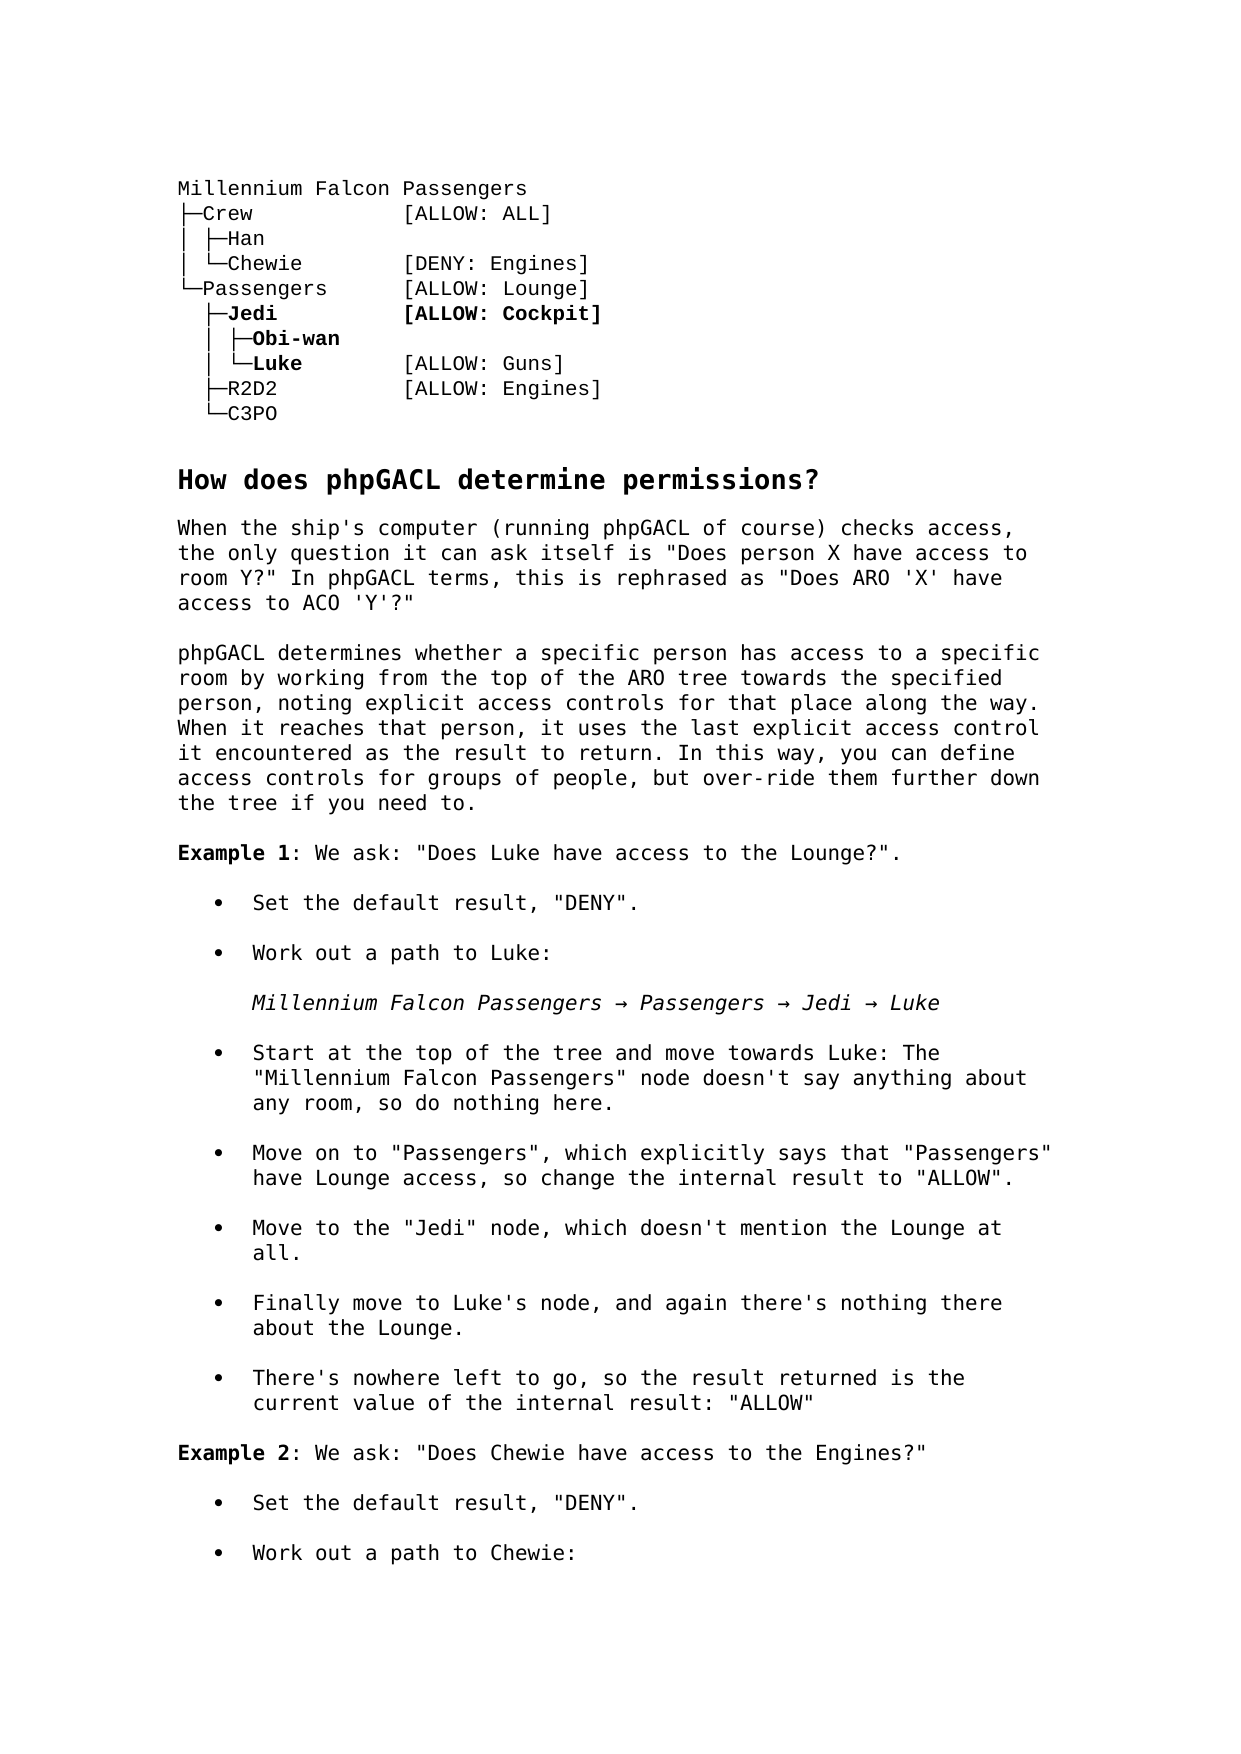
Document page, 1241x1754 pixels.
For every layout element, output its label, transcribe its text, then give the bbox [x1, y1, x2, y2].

list There's nowhere left to go, so the result returned is the current value of the internal result: "ALLOW" [215, 1365, 1063, 1415]
subtitle Millennium Falcon Passengers → Passengers → Jedi → Luke [177, 990, 1063, 1015]
text Example 2: We ask: "Does Chewie have access to the Engines?" [177, 1440, 1063, 1465]
text phpGACL determines whether a specific person has access to a specific room by working from the top of the ARO tree towards the specified person, noting explicit access controls for that place along the way. When it reaches that person, it uses the last explicit access control it encountered as the result to return. In this way, you can define access controls for groups of people, but over-ride them further down the tree if you need to. [177, 640, 1063, 815]
list Set the default result, "DENY". [215, 890, 1063, 915]
list Set the default result, "DENY". [215, 1490, 1063, 1515]
list Start at the top of the tree and move towards Luke: The "Millennium Falcon Passengers" node doesn't say anything about any room, so do nothing here. [215, 1040, 1063, 1115]
text Millennium Falcon Passengers ├─Crew [ALLOW: ALL] │ ├─Han │ └─Chewie [DENY: Engines] └─Passengers [ALLOW: Lounge] ├─Jedi [ALLOW: Cockpit] │ ├─Obi-wan │ └─Luke [ALLOW: Guns] ├─R2D2 [ALLOW: Engines] └─C3PO [177, 177, 1063, 427]
list Move to the "Jedi" node, which doesn't mention the Lounge at all. [215, 1215, 1063, 1265]
text Example 1: We ask: "Does Luke have access to the Lounge?". [177, 840, 1063, 865]
subtitle How does phpGACL determine permissions? [177, 465, 1063, 496]
list Work out a path to Chewie: [215, 1540, 1063, 1565]
text When the ship's computer (running phpGACL of course) checks access, the only question it can ask itself is "Does person X have access to room Y?" In phpGACL terms, this is rephrased as "Does ARO 'X' have access to ACO 'Y'?" [177, 515, 1063, 615]
list Move on to "Passengers", which explicitly says that "Passengers" have Lounge access, so change the internal result to "ALLOW". [215, 1140, 1063, 1190]
list Work out a path to Luke: [215, 940, 1063, 965]
list Finally move to Luke's node, and again there's nothing there about the Lounge. [215, 1290, 1063, 1340]
